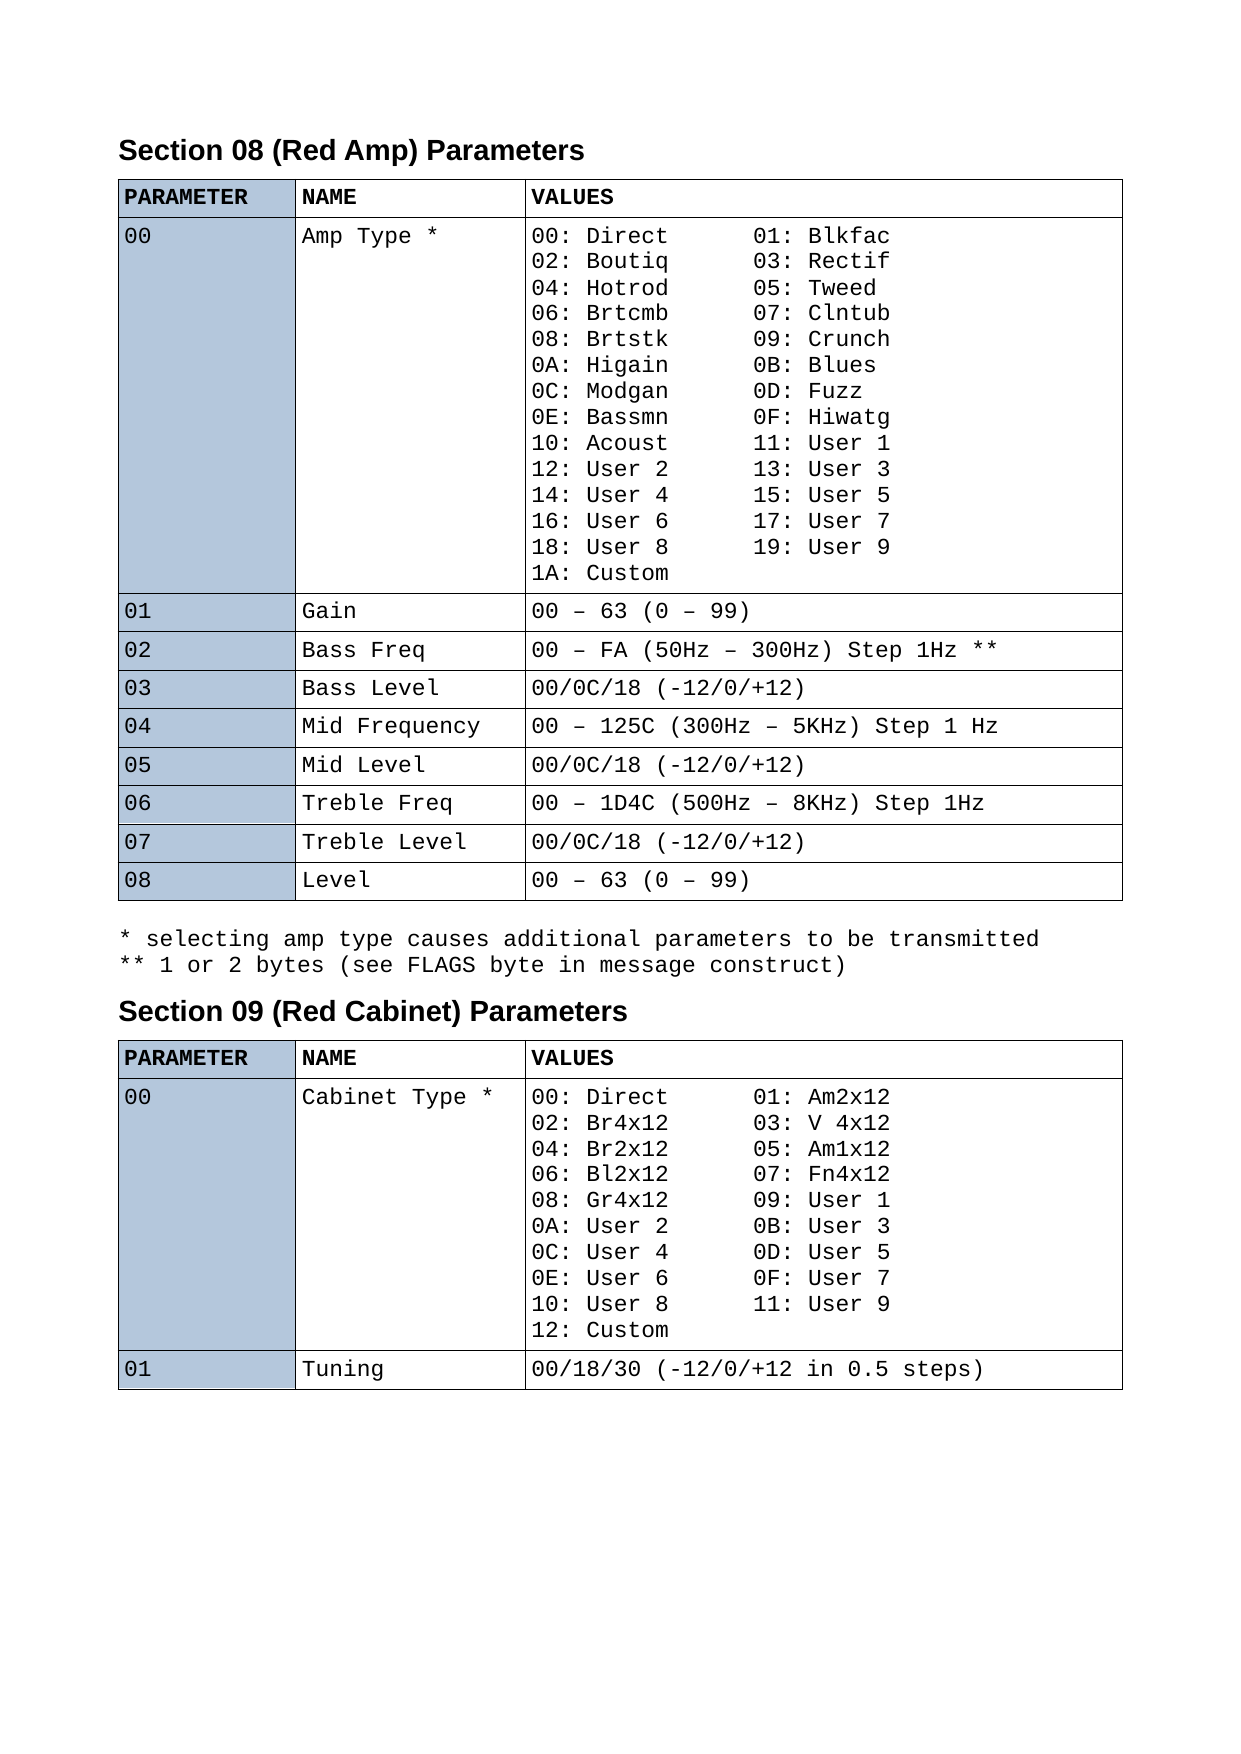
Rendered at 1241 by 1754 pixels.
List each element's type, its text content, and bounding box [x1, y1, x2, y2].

table_cell 05 [119, 748, 295, 785]
table_cell Mid Frequency [296, 709, 525, 747]
table_header VALUES [526, 1041, 1122, 1078]
table_header NAME [296, 180, 525, 217]
subtitle Section 08 (Red Amp) Parameters [118, 133, 1122, 166]
table_cell 00 – 125C (300Hz – 5KHz) Step 1 Hz [526, 709, 1122, 747]
table_header NAME [296, 1041, 525, 1078]
table_cell 00 – 1D4C (500Hz – 8KHz) Step 1Hz [526, 786, 1122, 823]
table_cell 00/18/30 (-12/0/+12 in 0.5 steps) [526, 1351, 1122, 1388]
table_cell Tuning [296, 1351, 525, 1388]
table_cell 00/0C/18 (-12/0/+12) [526, 825, 1122, 862]
table_cell Bass Freq [296, 632, 525, 670]
table_cell Gain [296, 594, 525, 631]
table_cell 01 [119, 594, 295, 631]
table_cell 08 [119, 863, 295, 900]
table_cell Bass Level [296, 671, 525, 708]
table_cell 01 [119, 1351, 295, 1388]
table_cell Level [296, 863, 525, 900]
table_cell 00 – 63 (0 – 99) [526, 594, 1122, 631]
table_cell 00 [119, 218, 295, 593]
table_cell 00: Direct 01: Blkfac 02: Boutiq 03: Rectif 04: Hotrod 05: Tweed 06: Brtcmb 07: Clntub 08: Brtstk 09: Crunch 0A: Higain 0B: Blues 0C: Modgan 0D: Fuzz 0E: Bassmn 0F: Hiwatg 10: Acoust 11: User 1 12: User 2 13: User 3 14: User 4 15: User 5 16: User 6 17: User 7 18: User 8 19: User 9 1A: Custom [526, 218, 1122, 593]
table_cell Amp Type * [296, 218, 525, 593]
table_header PARAMETER [119, 180, 295, 217]
table_cell Mid Level [296, 748, 525, 785]
table_header VALUES [526, 180, 1122, 217]
table_cell 02 [119, 632, 295, 670]
text * selecting amp type causes additional parameters to be transmitted [118, 927, 1122, 953]
table_cell 04 [119, 709, 295, 747]
table_cell 07 [119, 825, 295, 862]
table_cell Treble Freq [296, 786, 525, 823]
table_cell Cabinet Type * [296, 1079, 525, 1350]
table_cell 00 – 63 (0 – 99) [526, 863, 1122, 900]
table_cell 06 [119, 786, 295, 823]
table_cell Treble Level [296, 825, 525, 862]
table_header PARAMETER [119, 1041, 295, 1078]
table_cell 00 [119, 1079, 295, 1350]
table_cell 00 – FA (50Hz – 300Hz) Step 1Hz ** [526, 632, 1122, 670]
table_cell 00/0C/18 (-12/0/+12) [526, 671, 1122, 708]
table_cell 00: Direct 01: Am2x12 02: Br4x12 03: V 4x12 04: Br2x12 05: Am1x12 06: Bl2x12 07: Fn4x12 08: Gr4x12 09: User 1 0A: User 2 0B: User 3 0C: User 4 0D: User 5 0E: User 6 0F: User 7 10: User 8 11: User 9 12: Custom [526, 1079, 1122, 1350]
table_cell 03 [119, 671, 295, 708]
text ** 1 or 2 bytes (see FLAGS byte in message construct) [118, 953, 1122, 979]
subtitle Section 09 (Red Cabinet) Parameters [118, 994, 1122, 1027]
table_cell 00/0C/18 (-12/0/+12) [526, 748, 1122, 785]
